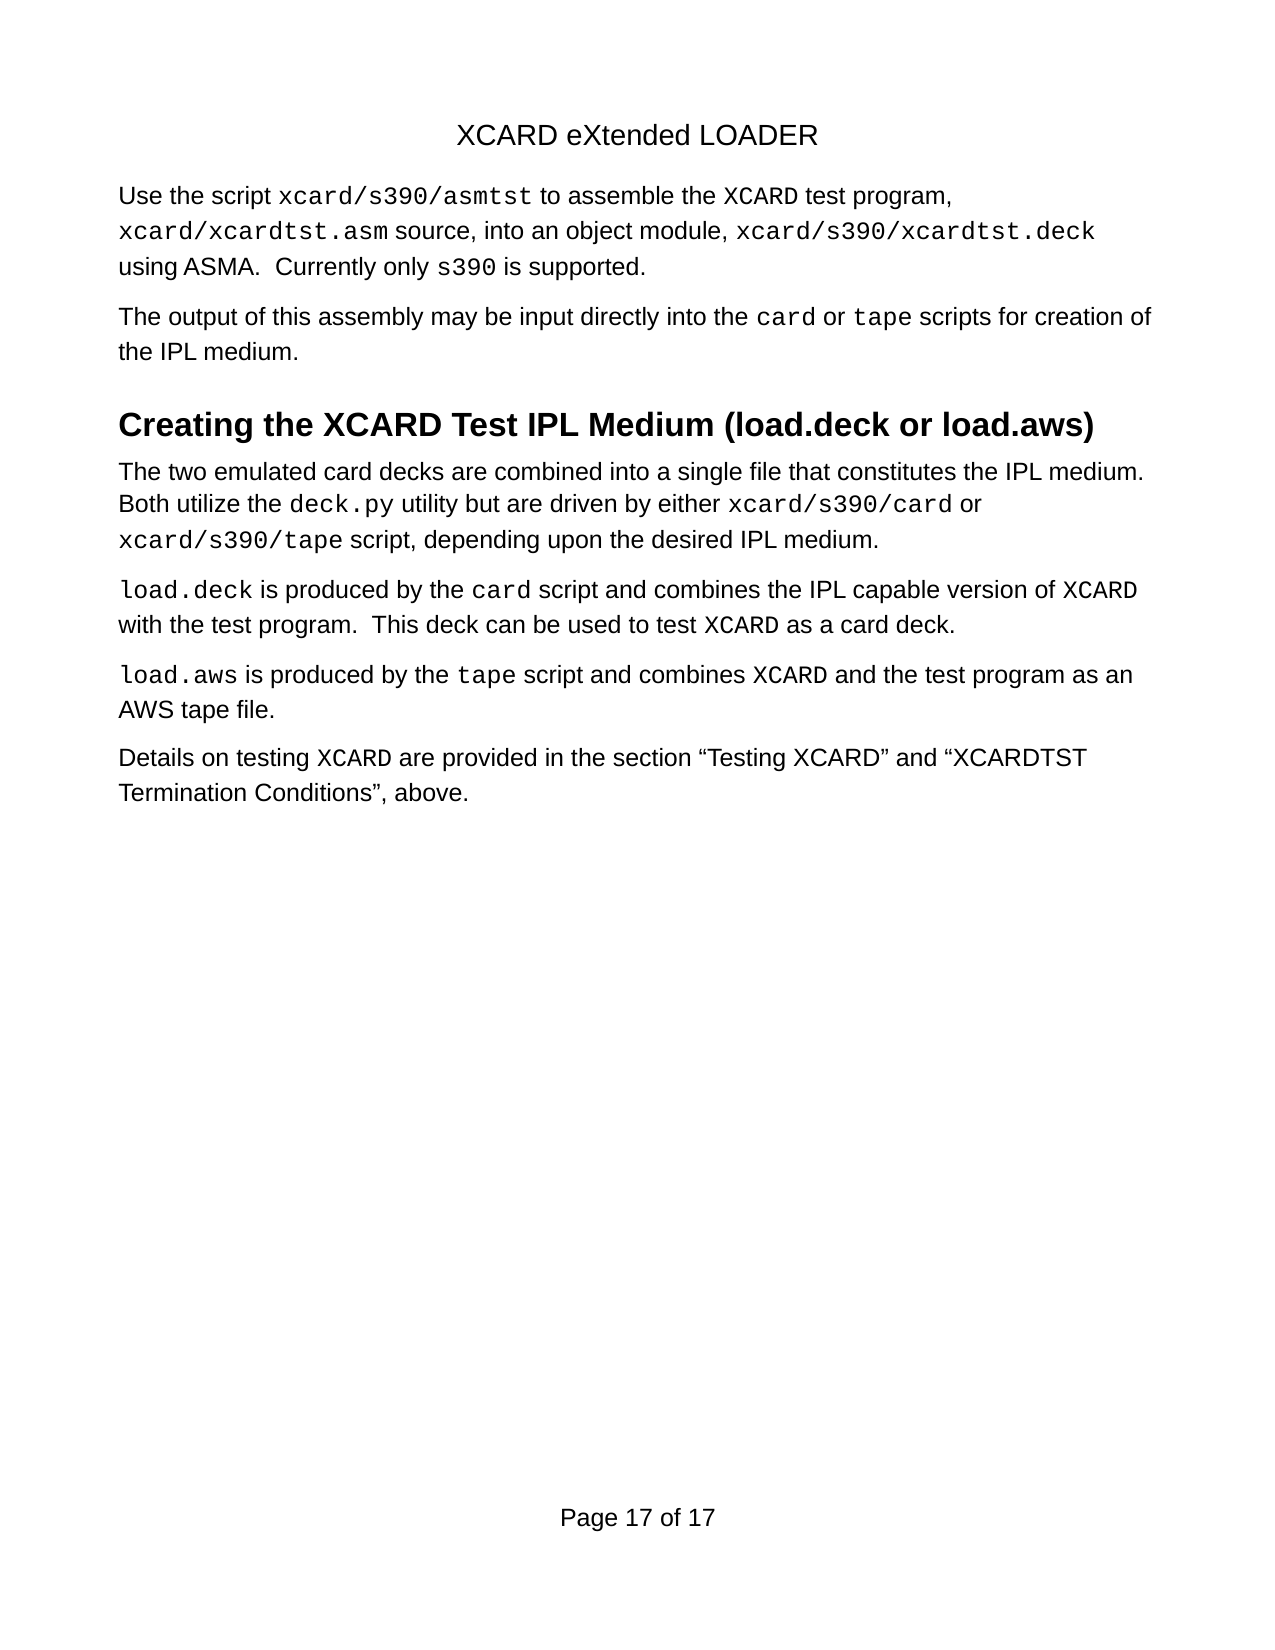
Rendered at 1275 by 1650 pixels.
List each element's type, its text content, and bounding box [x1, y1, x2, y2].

text The two emulated card decks are combined into a single file that constitutes the IPL medium. Both utilize the deck.py utility but are driven by either xcard/s390/card or xcard/s390/tape script, depending upon the desired IPL medium. [118, 456, 1157, 556]
text Use the script xcard/s390/asmtst to assemble the XCARD test program, xcard/xcardtst.asm source, into an object module, xcard/s390/xcardtst.deck using ASMA. Currently only s390 is supported. [118, 181, 1157, 282]
subtitle Creating the XCARD Test IPL Medium (load.deck or load.aws) [118, 405, 1157, 444]
text load.deck is produced by the card script and combines the IPL capable version of XCARD with the test program. This deck can be used to test XCARD as a card deck. [118, 575, 1157, 641]
text The output of this assembly may be input directly into the card or tape scripts for creation of the IPL medium. [118, 302, 1157, 366]
text load.aws is produced by the tape script and combines XCARD and the test program as an AWS tape file. [118, 660, 1157, 724]
text Details on testing XCARD are provided in the section “Testing XCARD” and “XCARDTST Termination Conditions”, above. [118, 743, 1157, 807]
